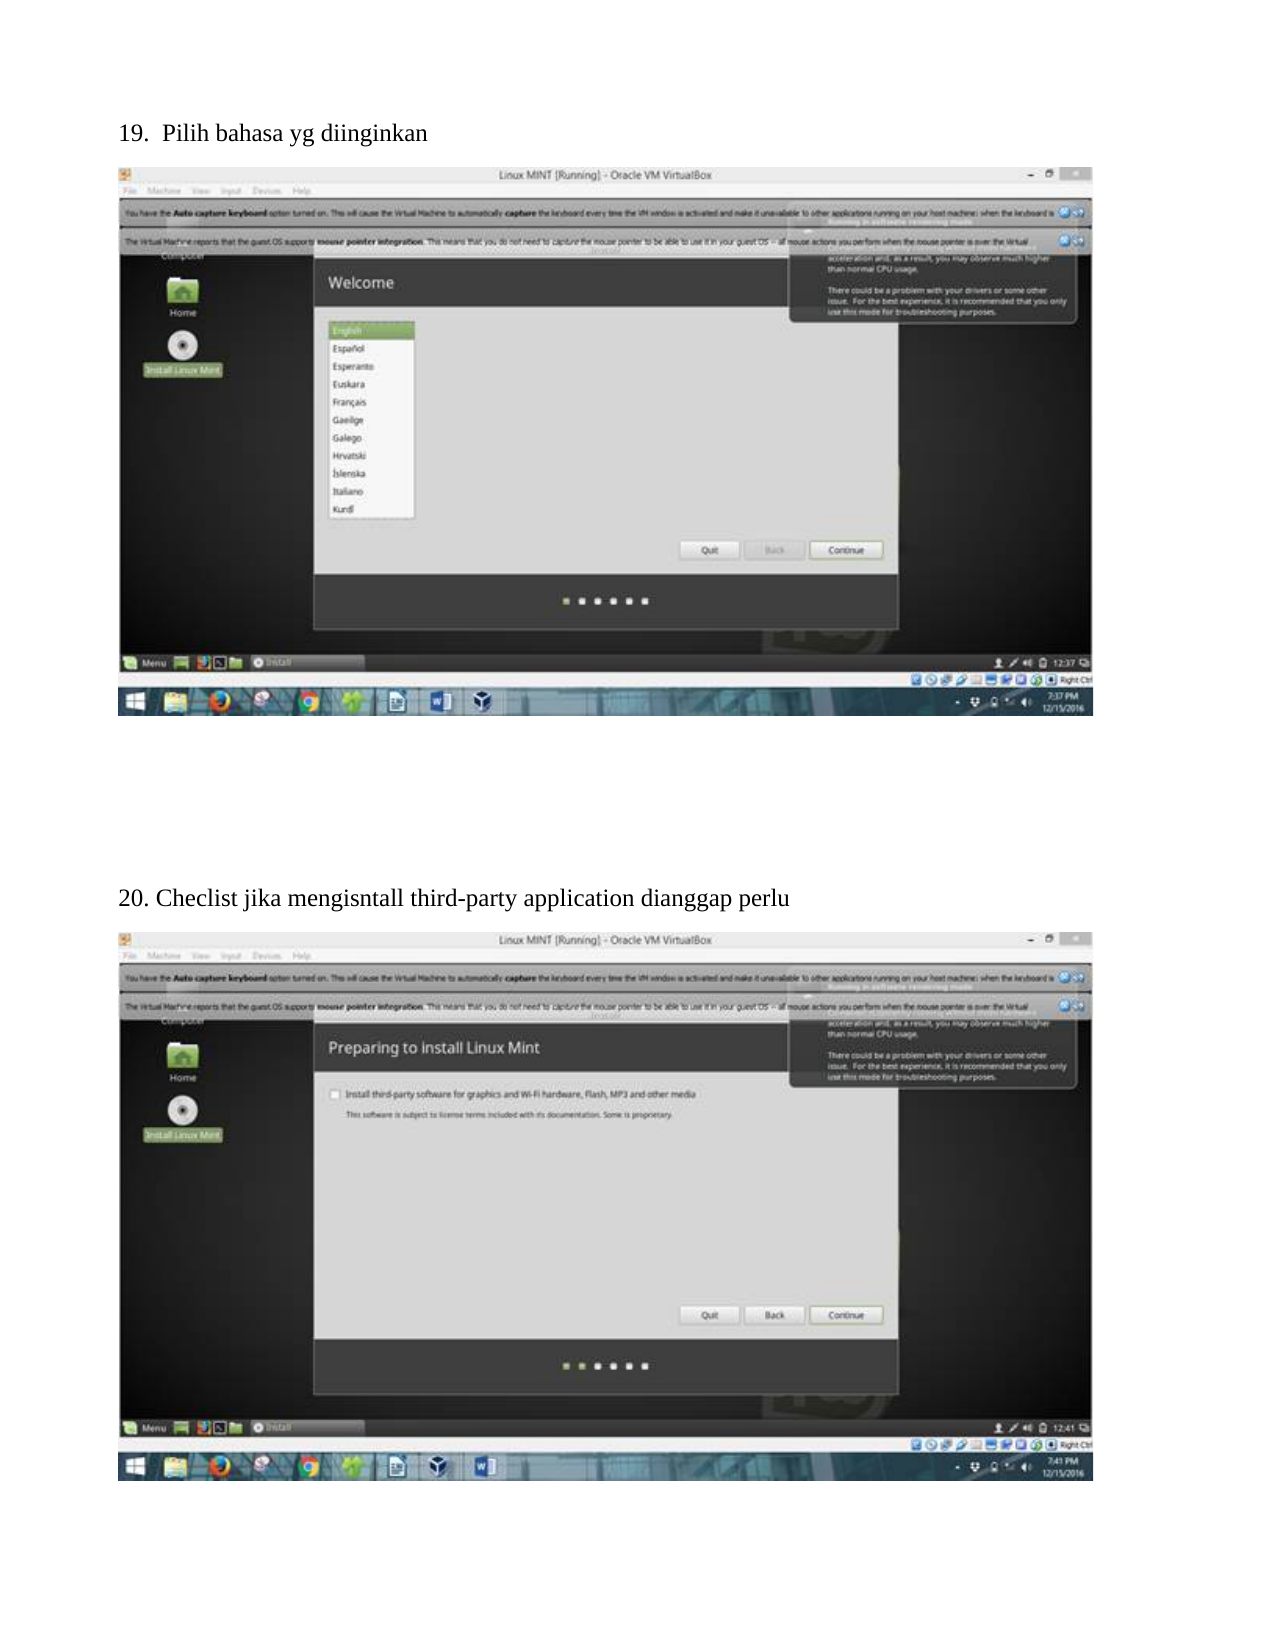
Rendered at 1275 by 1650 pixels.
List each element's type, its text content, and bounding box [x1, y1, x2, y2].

picture [118, 167, 1094, 716]
text 19. Pilih bahasa yg diinginkan [118, 118, 1157, 147]
picture [118, 932, 1094, 1481]
text 20. Checlist jika mengisntall third-party application dianggap perlu [118, 883, 1157, 912]
